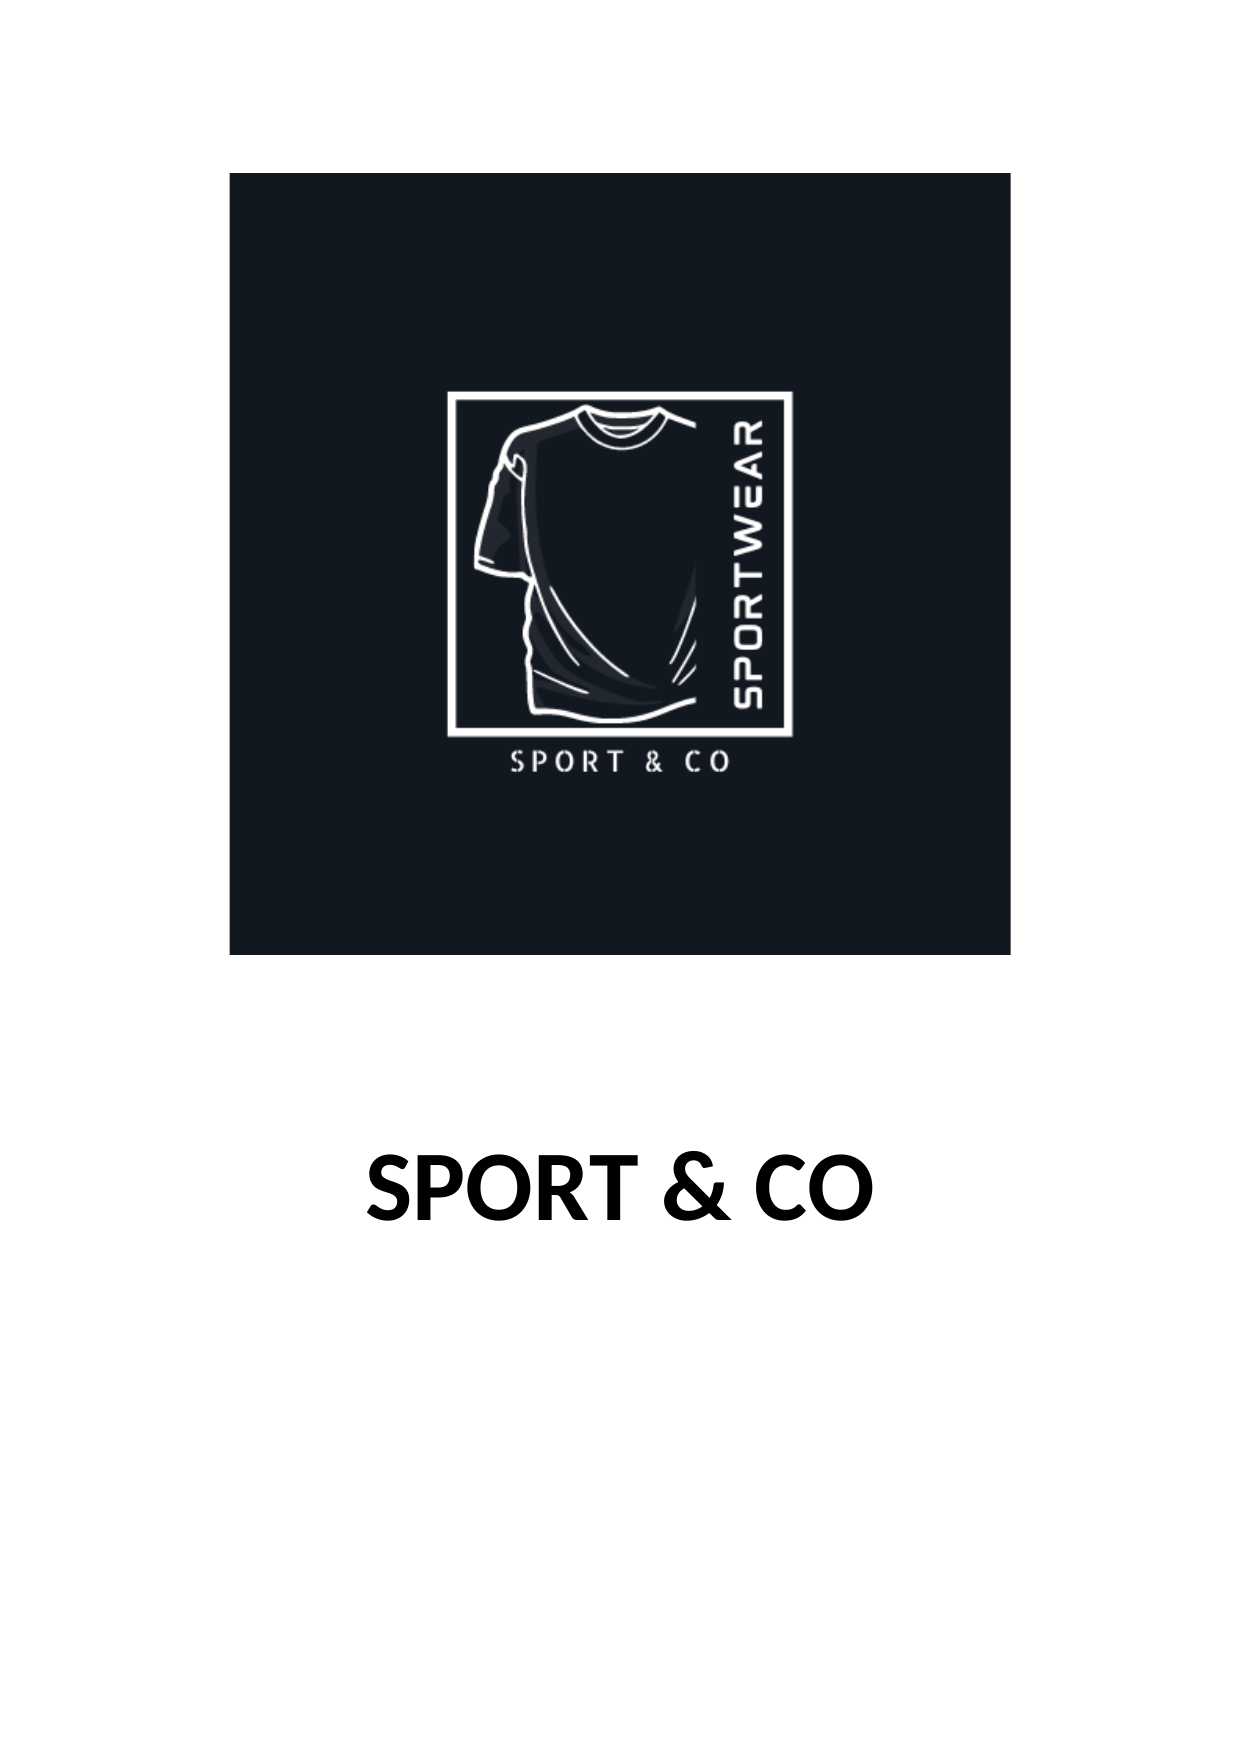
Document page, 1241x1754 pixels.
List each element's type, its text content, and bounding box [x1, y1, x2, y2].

text SPORT & CO [148, 1123, 1093, 1245]
